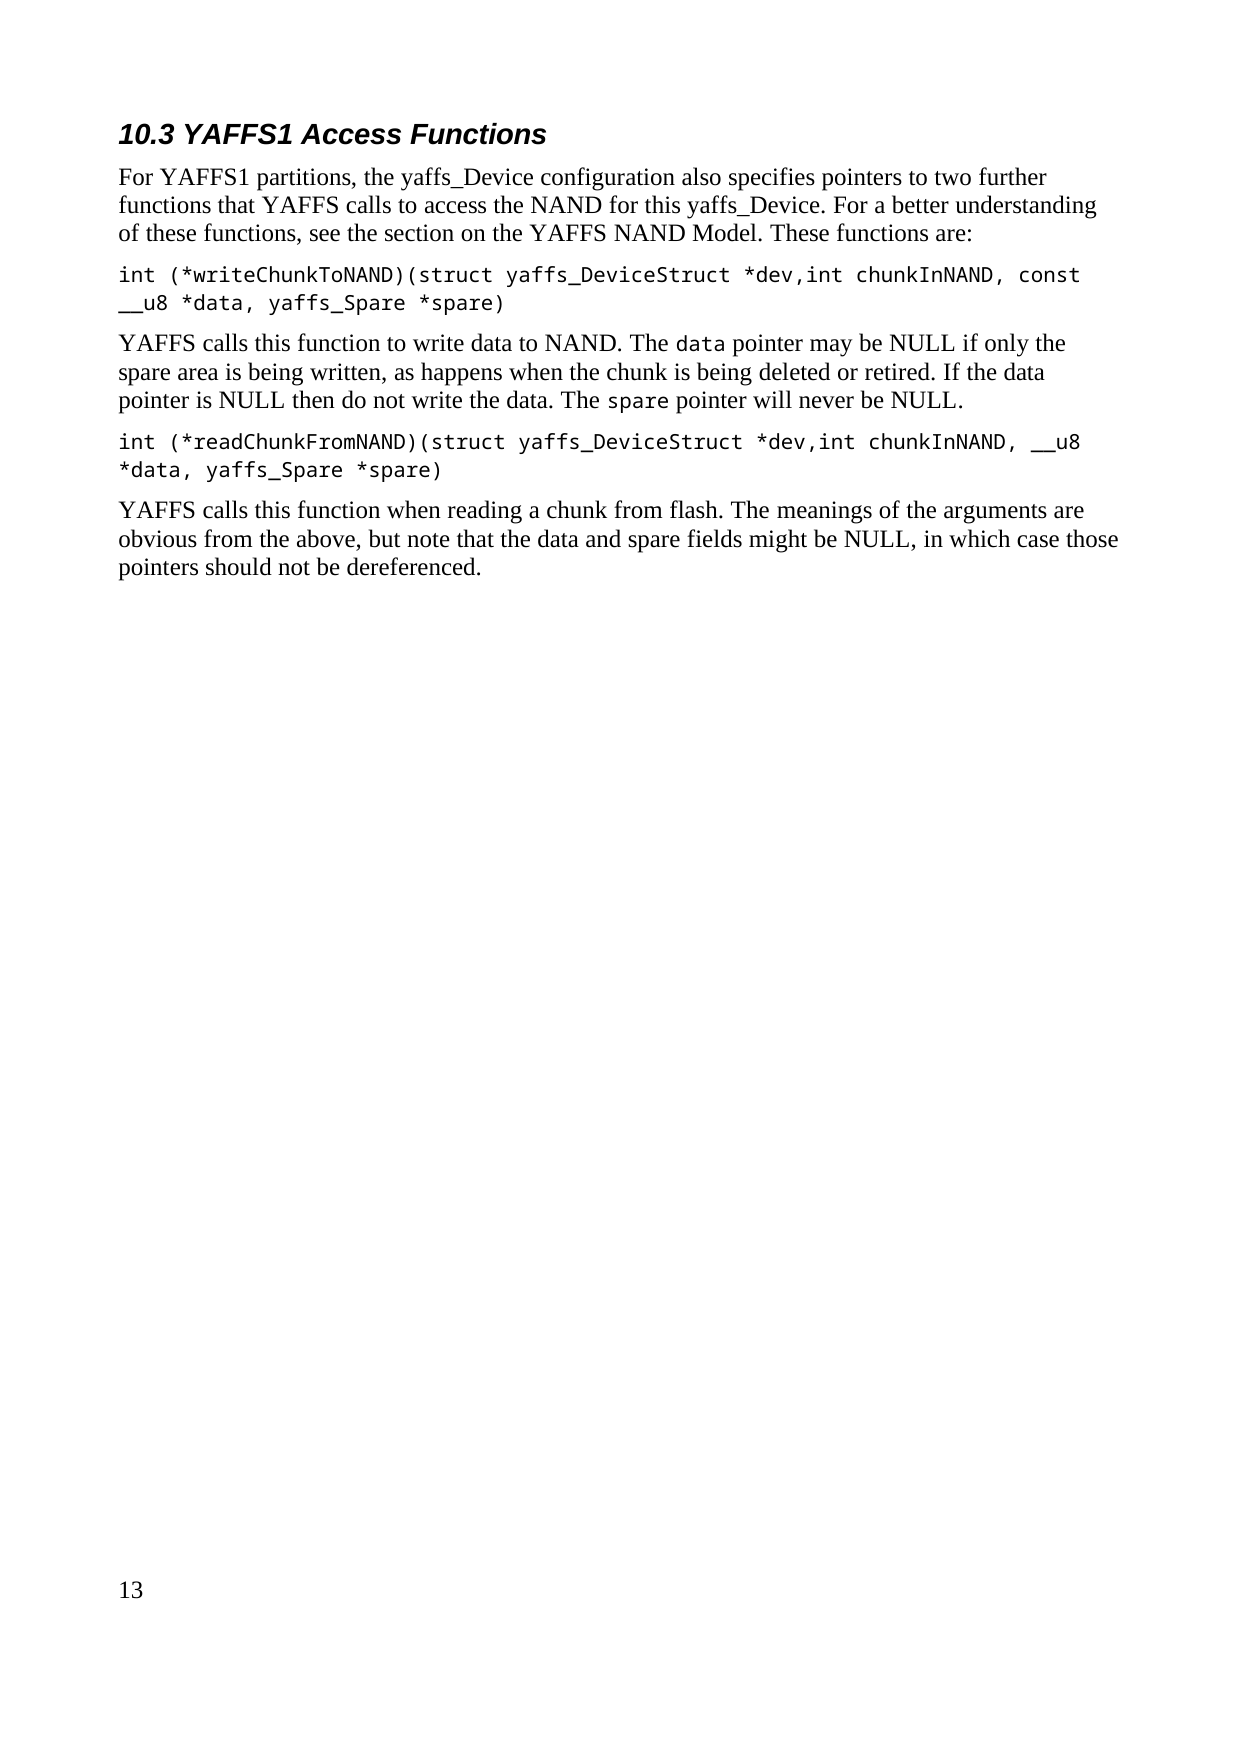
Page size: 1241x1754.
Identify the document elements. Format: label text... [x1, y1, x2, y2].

text For YAFFS1 partitions, the yaffs_Device configuration also specifies pointers to two further functions that YAFFS calls to access the NAND for this yaffs_Device. For a better understanding of these functions, see the section on the YAFFS NAND Model. These functions are: [118, 163, 1122, 247]
subtitle YAFFS1 Access Functions [118, 118, 1122, 151]
text int (*readChunkFromNAND)(struct yaffs_DeviceStruct *dev,int chunkInNAND, __u8 *data, yaffs_Spare *spare) [118, 427, 1122, 484]
text YAFFS calls this function when reading a chunk from flash. The meanings of the arguments are obvious from the above, but note that the data and spare fields might be NULL, in which case those pointers should not be dereferenced. [118, 496, 1122, 581]
text YAFFS calls this function to write data to NAND. The data pointer may be NULL if only the spare area is being written, as happens when the chunk is being deleted or retired. If the data pointer is NULL then do not write the data. The spare pointer will never be NULL. [118, 329, 1122, 414]
text int (*writeChunkToNAND)(struct yaffs_DeviceStruct *dev,int chunkInNAND, const __u8 *data, yaffs_Spare *spare) [118, 260, 1122, 317]
